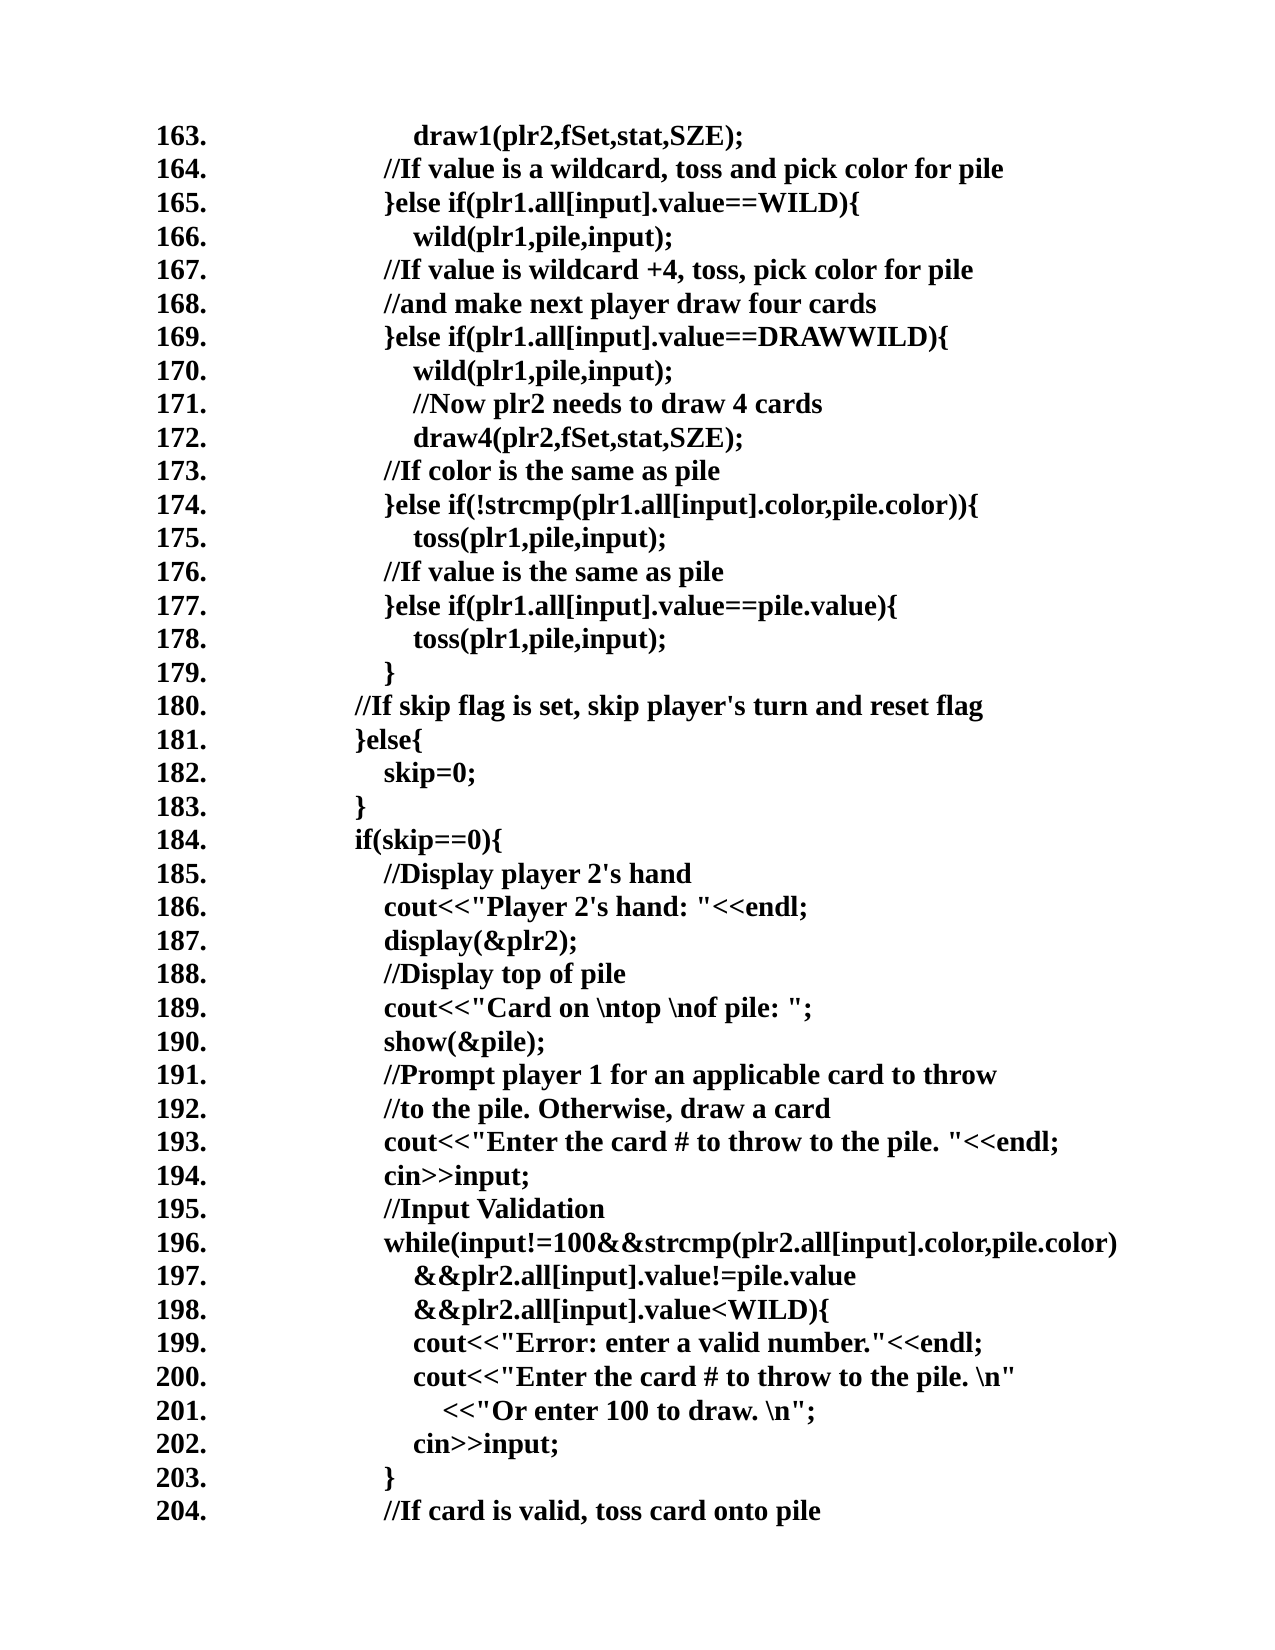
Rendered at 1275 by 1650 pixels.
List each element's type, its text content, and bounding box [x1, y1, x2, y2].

list cin>>input; [156, 1158, 1157, 1191]
list }else if(plr1.all[input].value==WILD){ [156, 185, 1157, 219]
list }else{ [156, 722, 1157, 755]
list }else if(plr1.all[input].value==pile.value){ [156, 588, 1157, 621]
list } [156, 789, 1157, 822]
list toss(plr1,pile,input); [156, 621, 1157, 655]
list //Display player 2's hand [156, 856, 1157, 889]
list }else if(!strcmp(plr1.all[input].color,pile.color)){ [156, 487, 1157, 521]
list } [156, 655, 1157, 688]
list //If color is the same as pile [156, 453, 1157, 487]
list wild(plr1,pile,input); [156, 353, 1157, 386]
list } [156, 1460, 1157, 1493]
list //If skip flag is set, skip player's turn and reset flag [156, 688, 1157, 722]
list //and make next player draw four cards [156, 286, 1157, 319]
list if(skip==0){ [156, 822, 1157, 856]
list cout<<"Error: enter a valid number."<<endl; [156, 1326, 1157, 1359]
list show(&pile); [156, 1024, 1157, 1057]
list //If card is valid, toss card onto pile [156, 1493, 1157, 1527]
list //Prompt player 1 for an applicable card to throw [156, 1057, 1157, 1091]
list display(&plr2); [156, 923, 1157, 957]
list draw1(plr2,fSet,stat,SZE); [156, 118, 1157, 152]
list &&plr2.all[input].value<WILD){ [156, 1292, 1157, 1326]
list <<"Or enter 100 to draw. \n"; [156, 1393, 1157, 1426]
list cout<<"Enter the card # to throw to the pile. \n" [156, 1359, 1157, 1393]
list cout<<"Enter the card # to throw to the pile. "<<endl; [156, 1124, 1157, 1158]
list //Now plr2 needs to draw 4 cards [156, 386, 1157, 420]
list draw4(plr2,fSet,stat,SZE); [156, 420, 1157, 453]
list //Input Validation [156, 1191, 1157, 1225]
list wild(plr1,pile,input); [156, 219, 1157, 252]
list cout<<"Player 2's hand: "<<endl; [156, 889, 1157, 923]
list toss(plr1,pile,input); [156, 521, 1157, 554]
list cout<<"Card on \ntop \nof pile: "; [156, 990, 1157, 1024]
list //If value is the same as pile [156, 554, 1157, 588]
list //If value is a wildcard, toss and pick color for pile [156, 152, 1157, 185]
list //Display top of pile [156, 957, 1157, 990]
list cin>>input; [156, 1426, 1157, 1460]
list skip=0; [156, 755, 1157, 789]
list //to the pile. Otherwise, draw a card [156, 1091, 1157, 1124]
list &&plr2.all[input].value!=pile.value [156, 1258, 1157, 1292]
list //If value is wildcard +4, toss, pick color for pile [156, 252, 1157, 286]
list while(input!=100&&strcmp(plr2.all[input].color,pile.color) [156, 1225, 1157, 1258]
list }else if(plr1.all[input].value==DRAWWILD){ [156, 319, 1157, 353]
